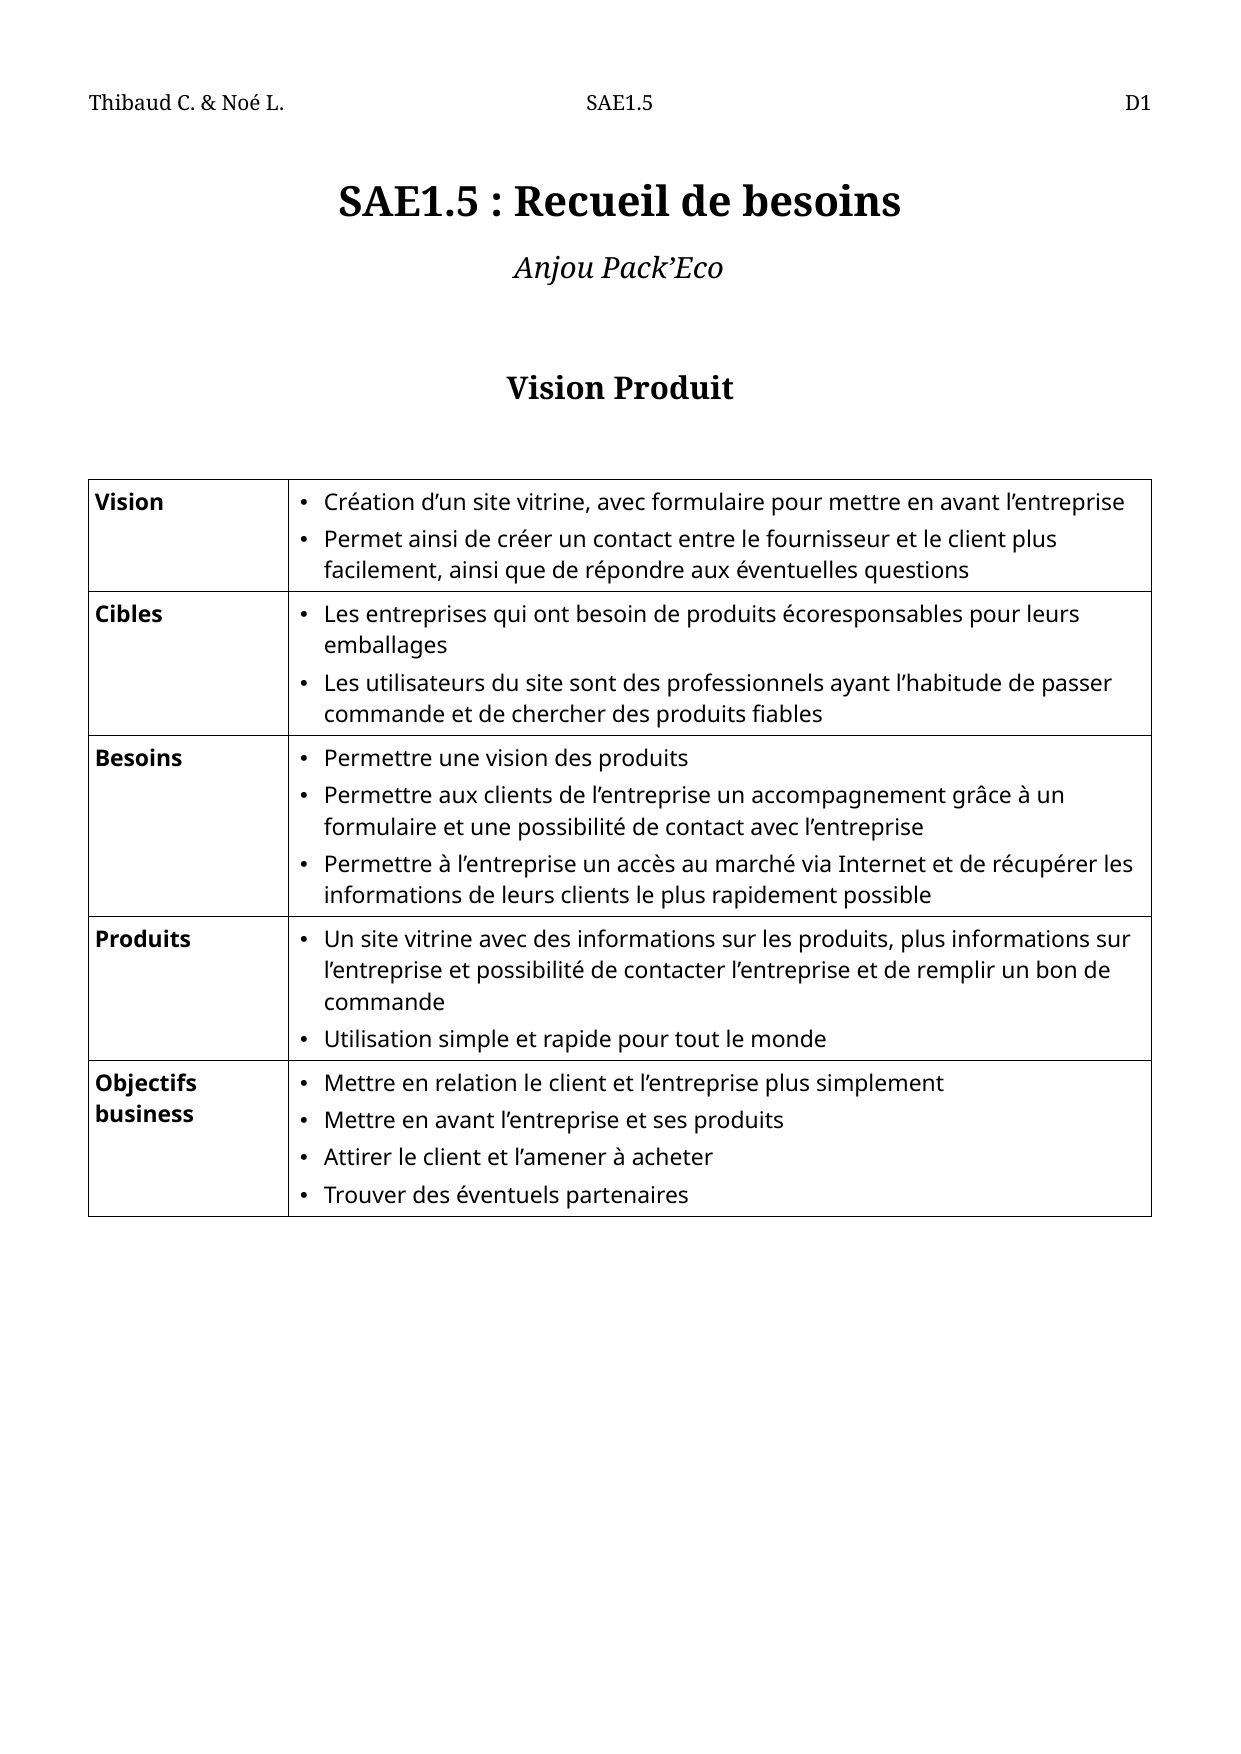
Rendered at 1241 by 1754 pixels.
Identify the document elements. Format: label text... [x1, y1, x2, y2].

title SAE1.5 : Recueil de besoins [88, 171, 1152, 228]
table_cell Cibles [89, 592, 288, 735]
table_header Vision [89, 480, 288, 591]
subtitle Vision Produit [88, 366, 1152, 409]
table_cell Permettre une vision des produits Permettre aux clients de l’entreprise un accompagnement grâce à un formulaire et une possibilité de contact avec l’entreprise Permettre à l’entreprise un accès au marché via Internet et de récupérer les informations de leurs clients le plus rapidement possible [289, 736, 1151, 916]
table_cell Les entreprises qui ont besoin de produits écoresponsables pour leurs emballages Les utilisateurs du site sont des professionnels ayant l’habitude de passer commande et de chercher des produits fiables [289, 592, 1151, 735]
table_cell Mettre en relation le client et l’entreprise plus simplement Mettre en avant l’entreprise et ses produits Attirer le client et l’amener à acheter Trouver des éventuels partenaires [289, 1061, 1151, 1216]
table_cell Besoins [89, 736, 288, 916]
table_cell Objectifs business [89, 1061, 288, 1216]
subtitle Anjou Pack’Eco [88, 247, 1152, 287]
table_cell Un site vitrine avec des informations sur les produits, plus informations sur l’entreprise et possibilité de contacter l’entreprise et de remplir un bon de commande Utilisation simple et rapide pour tout le monde [289, 917, 1151, 1060]
table_cell Produits [89, 917, 288, 1060]
table_header Création d’un site vitrine, avec formulaire pour mettre en avant l’entreprise Permet ainsi de créer un contact entre le fournisseur et le client plus facilement, ainsi que de répondre aux éventuelles questions [289, 480, 1151, 591]
